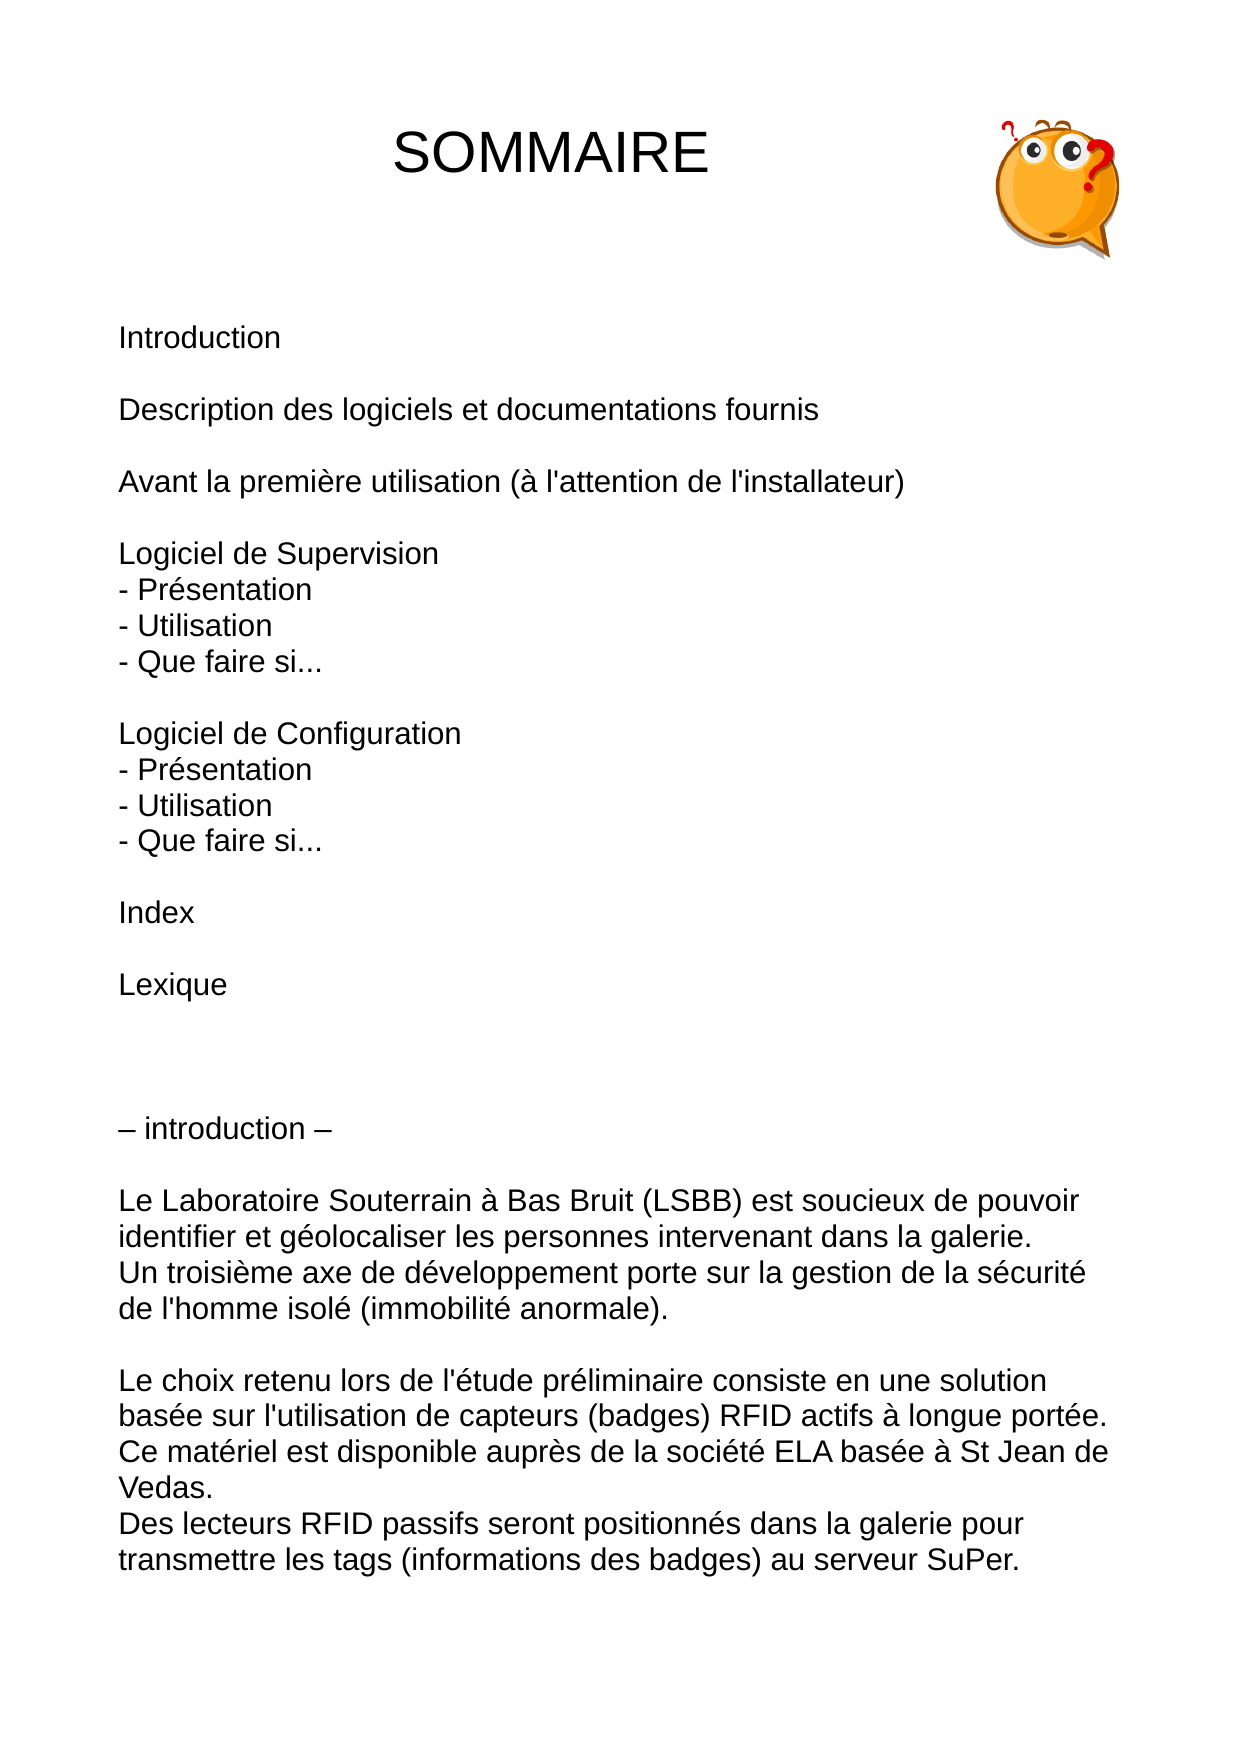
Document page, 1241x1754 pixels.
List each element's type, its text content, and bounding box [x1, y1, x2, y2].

text Avant la première utilisation (à l'attention de l'installateur) [118, 463, 1122, 499]
text - Présentation [118, 571, 1122, 607]
text – introduction – [118, 1110, 1122, 1146]
text Logiciel de Supervision [118, 535, 1122, 571]
text - Que faire si... [118, 643, 1122, 679]
picture [984, 118, 1123, 260]
text Le choix retenu lors de l'étude préliminaire consiste en une solution basée sur l'utilisation de capteurs (badges) RFID actifs à longue portée. Ce matériel est disponible auprès de la société ELA basée à St Jean de Vedas. [118, 1362, 1122, 1505]
text Logiciel de Configuration [118, 715, 1122, 751]
text Index [118, 894, 1122, 930]
text Introduction [118, 319, 1122, 355]
text Lexique [118, 966, 1122, 1002]
text - Que faire si... [118, 822, 1122, 858]
text Le Laboratoire Souterrain à Bas Bruit (LSBB) est soucieux de pouvoir identifier et géolocaliser les personnes intervenant dans la galerie. [118, 1182, 1122, 1254]
text SOMMAIRE [118, 118, 984, 185]
text - Présentation [118, 751, 1122, 787]
text Description des logiciels et documentations fournis [118, 391, 1122, 427]
text Un troisième axe de développement porte sur la gestion de la sécurité de l'homme isolé (immobilité anormale). [118, 1254, 1122, 1326]
text - Utilisation [118, 607, 1122, 643]
text Des lecteurs RFID passifs seront positionnés dans la galerie pour transmettre les tags (informations des badges) au serveur SuPer. [118, 1505, 1122, 1577]
text - Utilisation [118, 787, 1122, 822]
